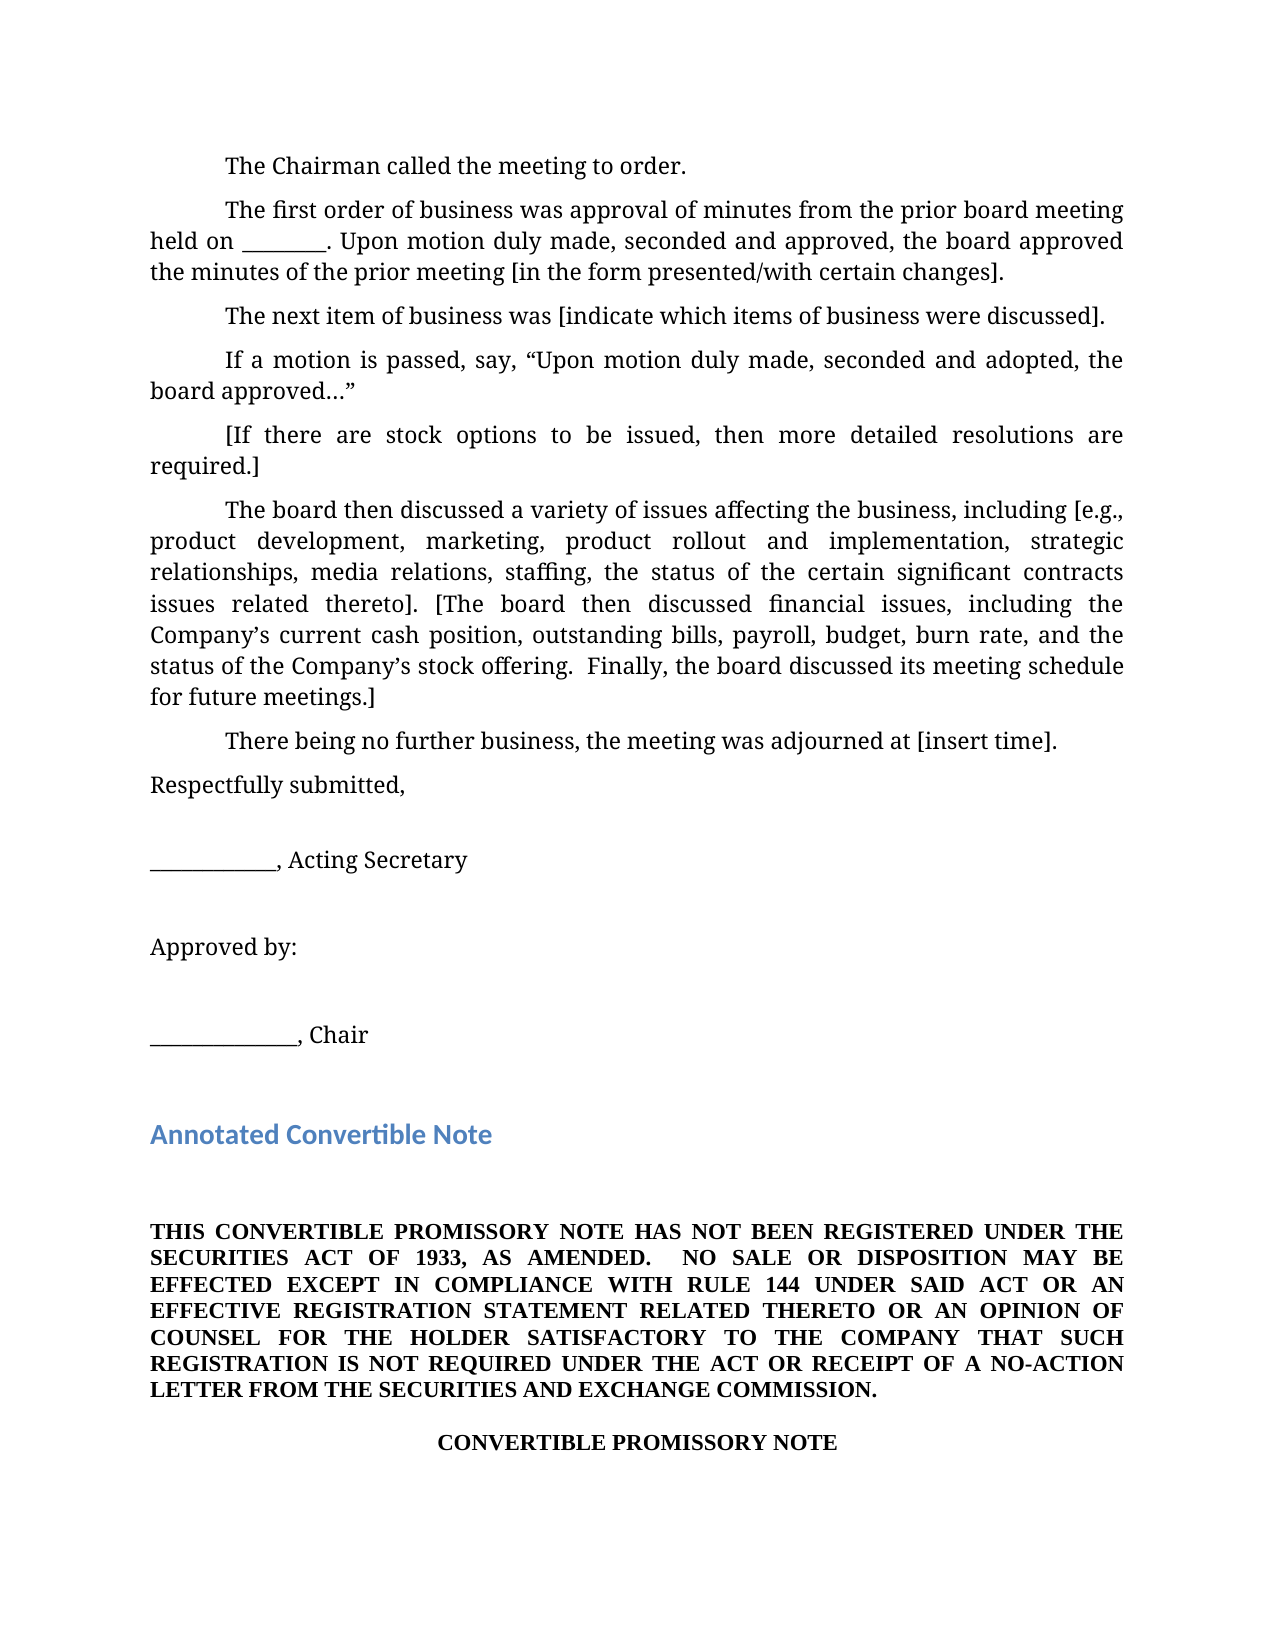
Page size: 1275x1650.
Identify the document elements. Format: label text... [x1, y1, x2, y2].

text CONVERTIBLE PROMISSORY NOTE [150, 1429, 1125, 1455]
text The first order of business was approval of minutes from the prior board meeting held on ________. Upon motion duly made, seconded and approved, the board approved the minutes of the prior meeting [in the form presented/with certain changes]. [150, 194, 1125, 287]
text ______________, Chair [150, 1019, 1125, 1050]
text [If there are stock options to be issued, then more detailed resolutions are required.] [150, 419, 1125, 481]
text ____________, Acting Secretary [150, 812, 1125, 875]
text THIS CONVERTIBLE PROMISSORY NOTE HAS NOT BEEN REGISTERED UNDER THE SECURITIES ACT OF 1933, AS AMENDED. NO SALE OR DISPOSITION MAY BE EFFECTED EXCEPT IN COMPLIANCE WITH RULE 144 UNDER SAID ACT OR AN EFFECTIVE REGISTRATION STATEMENT RELATED THERETO OR AN OPINION OF COUNSEL FOR THE HOLDER SATISFACTORY TO THE COMPANY THAT SUCH REGISTRATION IS NOT REQUIRED UNDER THE ACT OR RECEIPT OF A NO-ACTION LETTER FROM THE SECURITIES AND EXCHANGE COMMISSION. [150, 1218, 1125, 1403]
text Approved by: [150, 931, 1125, 962]
text The next item of business was [indicate which items of business were discussed]. [150, 300, 1125, 331]
text The board then discussed a variety of issues affecting the business, including [e.g., product development, marketing, product rollout and implementation, strategic relationships, media relations, staffing, the status of the certain significant contracts issues related thereto]. [The board then discussed financial issues, including the Company’s current cash position, outstanding bills, payroll, budget, burn rate, and the status of the Company’s stock offering. Finally, the board discussed its meeting schedule for future meetings.] [150, 494, 1125, 712]
text If a motion is passed, say, “Upon motion duly made, seconded and adopted, the board approved…” [150, 344, 1125, 406]
subtitle Annotated Convertible Note [150, 1116, 1125, 1152]
text The Chairman called the meeting to order. [150, 150, 1125, 181]
text Respectfully submitted, [150, 769, 1125, 800]
text There being no further business, the meeting was adjourned at [insert time]. [150, 725, 1125, 756]
